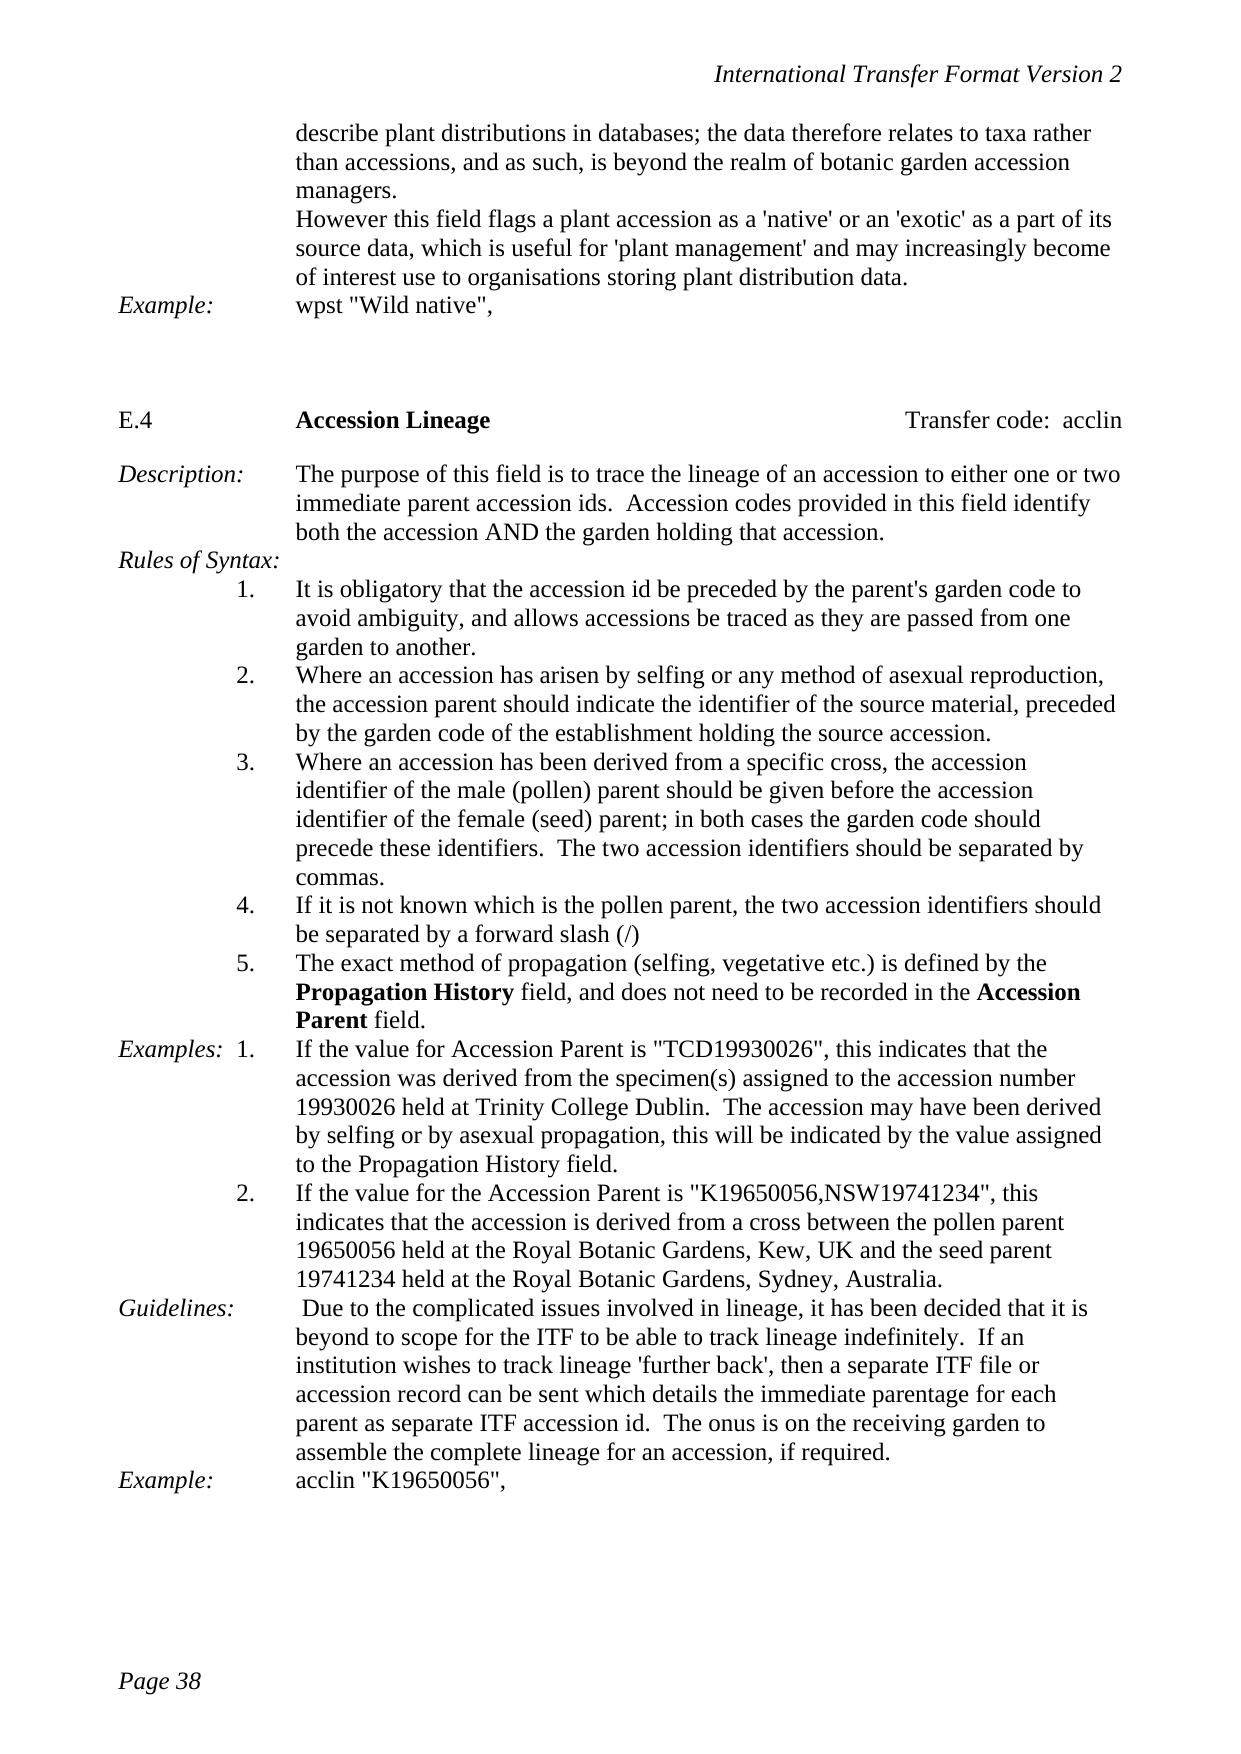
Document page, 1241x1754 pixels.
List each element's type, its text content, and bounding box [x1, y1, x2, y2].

text Rules of Syntax: [118, 546, 1122, 574]
text 2. Where an accession has arisen by selfing or any method of asexual reproduction, the accession parent should indicate the identifier of the source material, preceded by the garden code of the establishment holding the source accession. [236, 661, 1122, 747]
text However this field flags a plant accession as a 'native' or an 'exotic' as a part of its source data, which is useful for 'plant management' and may increasingly become of interest use to organisations storing plant distribution data. [118, 204, 1122, 291]
text Guidelines: Due to the complicated issues involved in lineage, it has been decided that it is beyond to scope for the ITF to be able to track lineage indefinitely. If an institution wishes to track lineage 'further back', then a separate ITF file or accession record can be sent which details the immediate parentage for each parent as separate ITF accession id. The onus is on the receiving garden to assemble the complete lineage for an accession, if required. [118, 1293, 1122, 1466]
text describe plant distributions in databases; the data therefore relates to taxa rather than accessions, and as such, is beyond the realm of botanic garden accession managers. [118, 118, 1122, 204]
text 1. It is obligatory that the accession id be preceded by the parent's garden code to avoid ambiguity, and allows accessions be traced as they are passed from one garden to another. [236, 574, 1122, 661]
text 4. If it is not known which is the pollen parent, the two accession identifiers should be separated by a forward slash (/) [236, 891, 1122, 948]
text 5. The exact method of propagation (selfing, vegetative etc.) is defined by the Propagation History field, and does not need to be recorded in the Accession Parent field. [236, 948, 1122, 1034]
text Examples: 1. If the value for Accession Parent is "TCD19930026", this indicates that the accession was derived from the specimen(s) assigned to the accession number 19930026 held at Trinity College Dublin. The accession may have been derived by selfing or by asexual propagation, this will be indicated by the value assigned to the Propagation History field. [118, 1034, 1122, 1178]
text 3. Where an accession has been derived from a specific cross, the accession identifier of the male (pollen) parent should be given before the accession identifier of the female (seed) parent; in both cases the garden code should precede these identifiers. The two accession identifiers should be separated by commas. [236, 747, 1122, 891]
text Example: wpst "Wild native", [118, 291, 1122, 319]
text Description: The purpose of this field is to trace the lineage of an accession to either one or two immediate parent accession ids. Accession codes provided in this field identify both the accession AND the garden holding that accession. [118, 459, 1122, 546]
text Example: acclin "K19650056", [118, 1466, 1122, 1494]
text E.4 Accession Lineage Transfer code: acclin [118, 406, 1122, 434]
text 2. If the value for the Accession Parent is "K19650056,NSW19741234", this indicates that the accession is derived from a cross between the pollen parent 19650056 held at the Royal Botanic Gardens, Kew, UK and the seed parent 19741234 held at the Royal Botanic Gardens, Sydney, Australia. [236, 1178, 1122, 1293]
